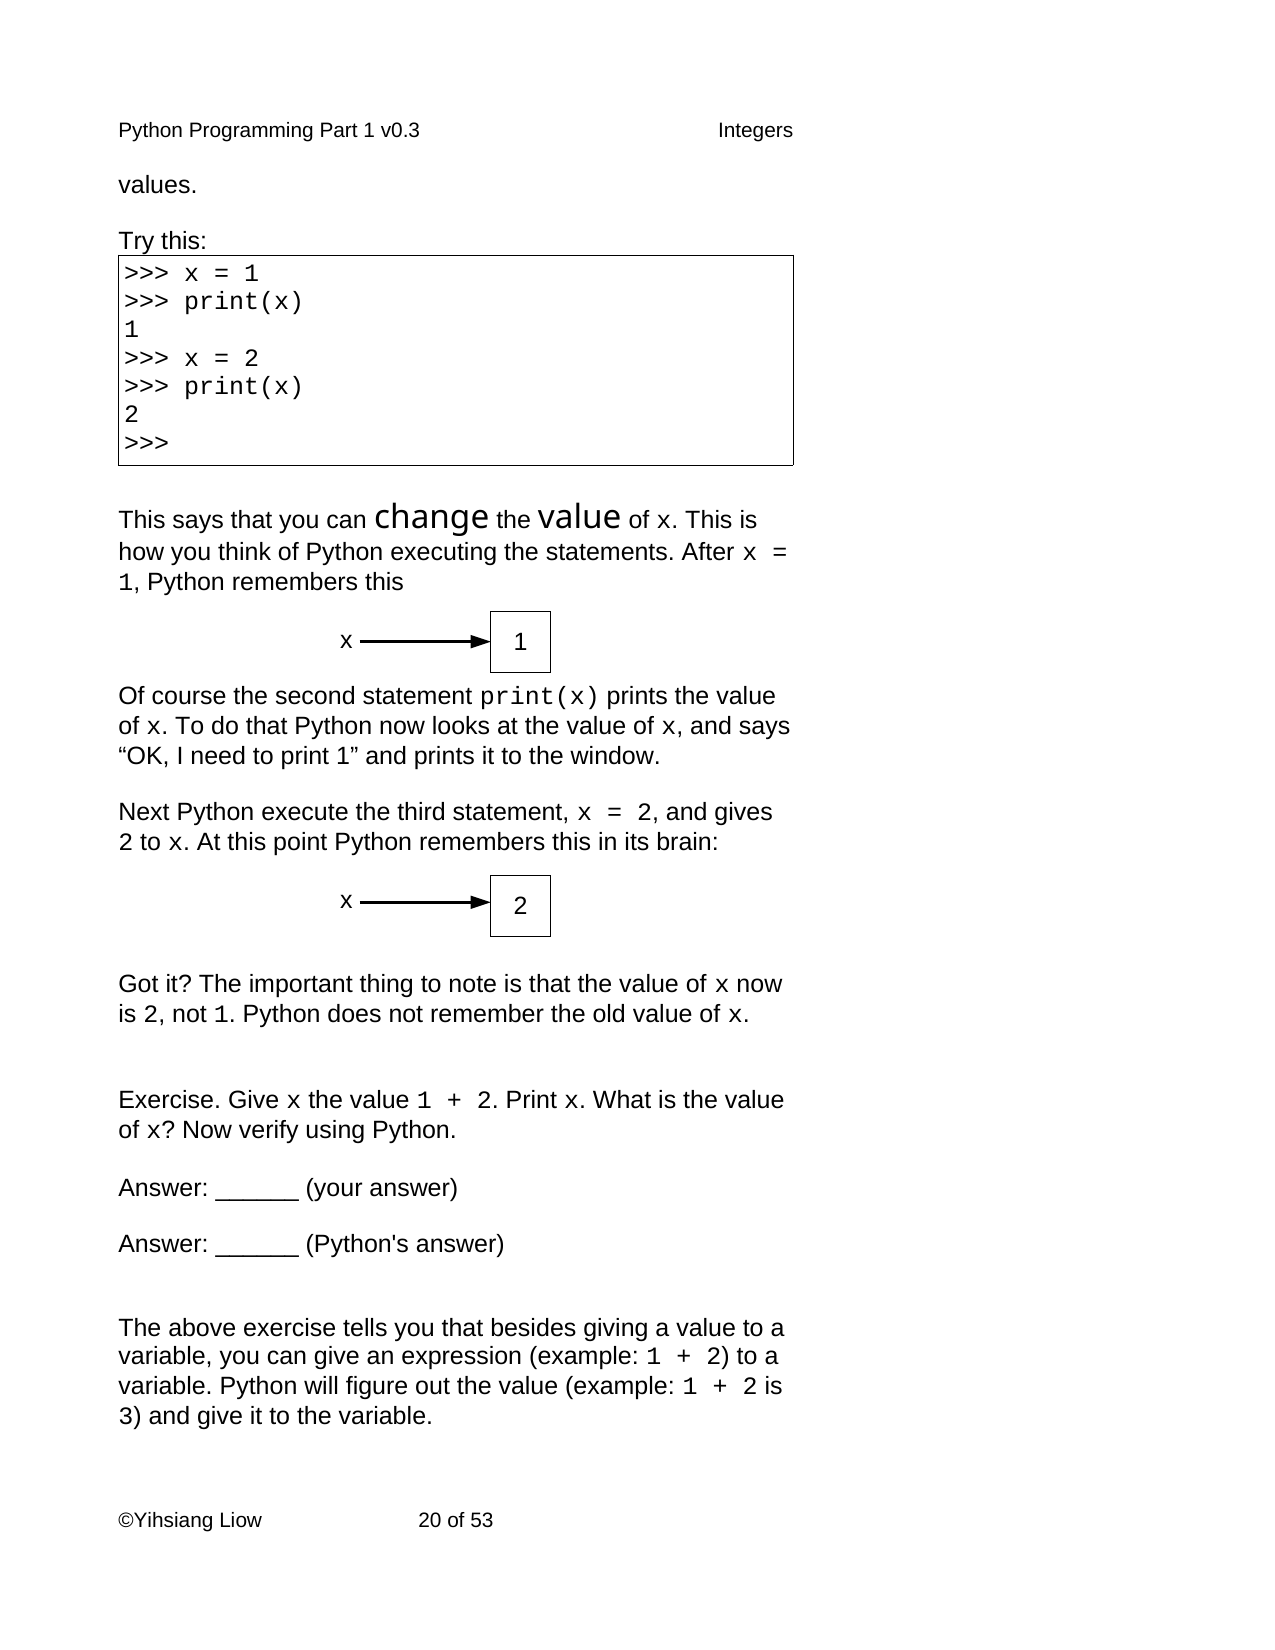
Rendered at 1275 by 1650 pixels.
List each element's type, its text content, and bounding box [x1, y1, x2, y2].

text values. [118, 171, 793, 199]
text [551, 626, 793, 654]
text Answer: ______ (your answer) [118, 1174, 793, 1202]
text Exercise. Give x the value 1 + 2. Print x. What is the value of x? Now verify using Python. [118, 1086, 793, 1146]
text x [118, 886, 490, 914]
text x [118, 626, 490, 654]
text The above exercise tells you that besides giving a value to a variable, you can give an expression (example: 1 + 2) to a variable. Python will figure out the value (example: 1 + 2 is 3) and give it to the variable. [118, 1313, 793, 1432]
table_header >>> x = 1 >>> print(x) 1 >>> x = 2 >>> print(x) 2 >>> [119, 256, 793, 464]
text Try this: [118, 227, 793, 254]
text Next Python execute the third statement, x = 2, and gives 2 to x. At this point Python remembers this in its brain: [118, 798, 793, 858]
text This says that you can change the value of x. This is how you think of Python executing the statements. After x = 1, Python remembers this [118, 492, 793, 598]
text Got it? The important thing to note is that the value of x now is 2, not 1. Python does not remember the old value of x. [118, 970, 793, 1030]
text Of course the second statement print(x) prints the value of x. To do that Python now looks at the value of x, and says “OK, I need to print 1” and prints it to the window. [118, 682, 793, 770]
text [551, 886, 793, 914]
text Answer: ______ (Python's answer) [118, 1230, 793, 1258]
